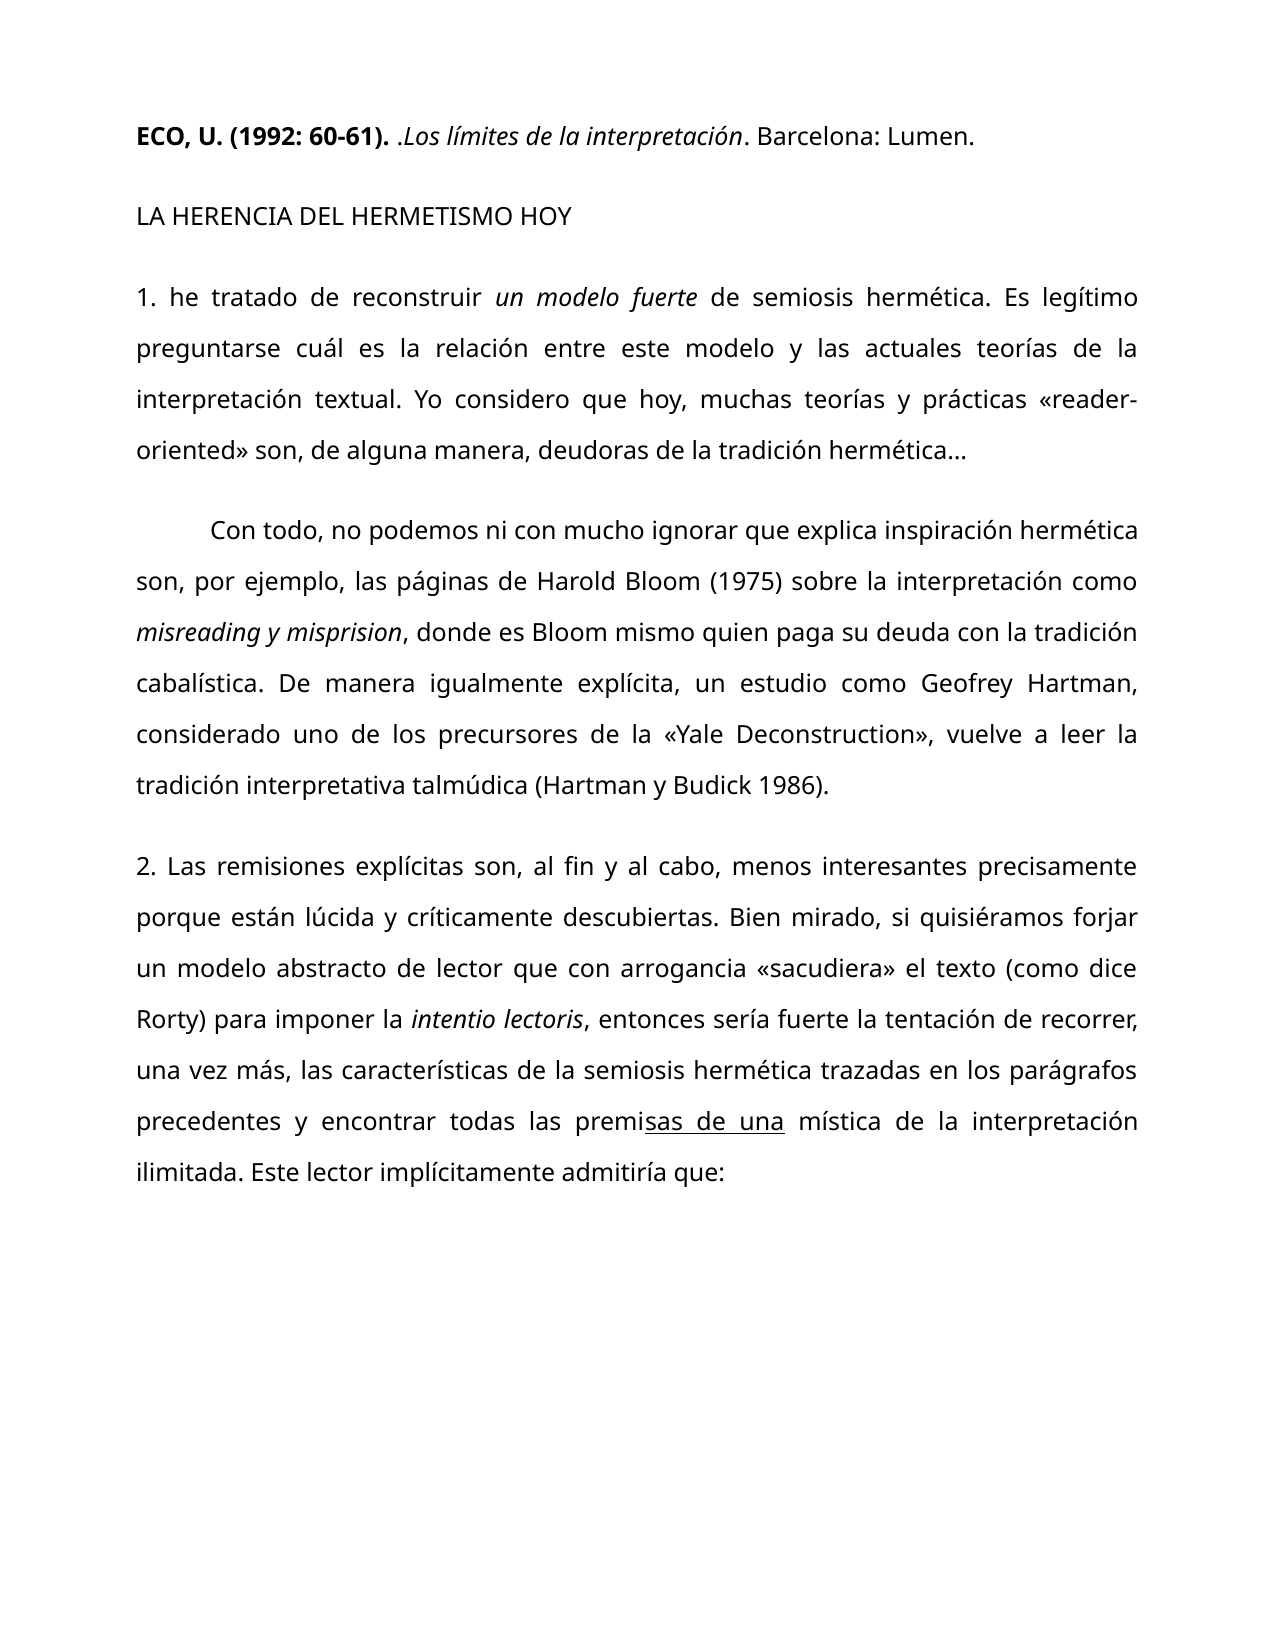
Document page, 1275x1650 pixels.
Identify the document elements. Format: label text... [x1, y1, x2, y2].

text LA HERENCIA DEL HERMETISMO HOY [136, 199, 1139, 233]
text Con todo, no podemos ni con mucho ignorar que explica inspiración hermética son, por ejemplo, las páginas de Harold Bloom (1975) sobre la interpretación como misreading y misprision, donde es Bloom mismo quien paga su deuda con la tradición cabalística. De manera igualmente explícita, un estudio como Geofrey Hartman, considerado uno de los precursores de la «Yale Deconstruction», vuelve a leer la tradición interpretativa talmúdica (Hartman y Budick 1986). [136, 513, 1139, 802]
text 1. he tratado de reconstruir un modelo fuerte de semiosis hermética. Es legítimo preguntarse cuál es la relación entre este modelo y las actuales teorías de la interpretación textual. Yo considero que hoy, muchas teorías y prácticas «reader-oriented» son, de alguna manera, deudoras de la tradición hermética… [136, 279, 1139, 466]
text ECO, U. (1992: 60-61). .Los límites de la interpretación. Barcelona: Lumen. [136, 118, 1139, 152]
text 2. Las remisiones explícitas son, al fin y al cabo, menos interesantes precisamente porque están lúcida y críticamente descubiertas. Bien mirado, si quisiéramos forjar un modelo abstracto de lector que con arrogancia «sacudiera» el texto (como dice Rorty) para imponer la intentio lectoris, entonces sería fuerte la tentación de recorrer, una vez más, las características de la semiosis hermética trazadas en los parágrafos precedentes y encontrar todas las premisas de una mística de la interpretación ilimitada. Este lector implícitamente admitiría que: [136, 848, 1139, 1189]
